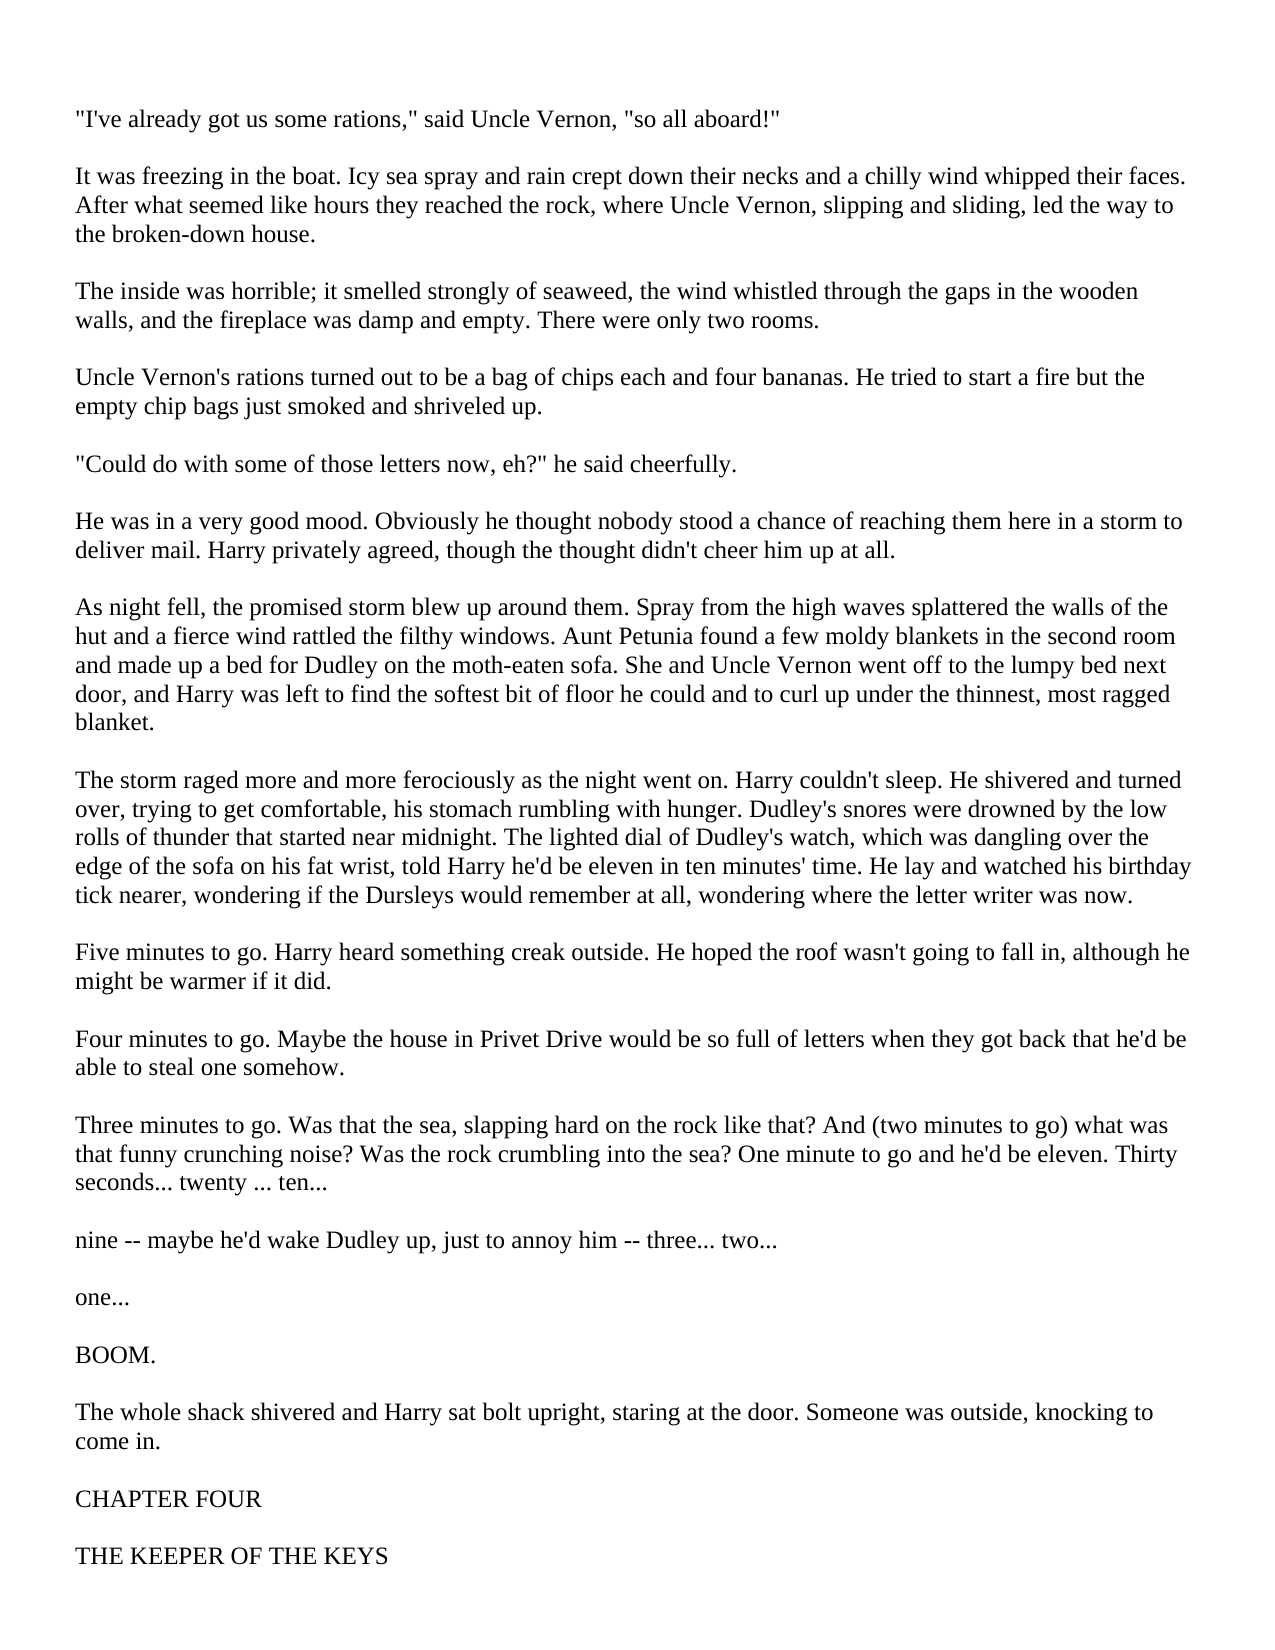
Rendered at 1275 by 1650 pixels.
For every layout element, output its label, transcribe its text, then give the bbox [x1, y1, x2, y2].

text "Could do with some of those letters now, eh?" he said cheerfully. [75, 449, 1200, 477]
text The inside was horrible; it smelled strongly of seaweed, the wind whistled through the gaps in the wooden walls, and the fireplace was damp and empty. There were only two rooms. [75, 276, 1200, 334]
text "I've already got us some rations," said Uncle Vernon, "so all aboard!" [75, 104, 1200, 132]
text As night fell, the promised storm blew up around them. Spray from the high waves splattered the walls of the hut and a fierce wind rattled the filthy windows. Aunt Petunia found a few moldy blankets in the second room and made up a bed for Dudley on the moth-eaten sofa. She and Uncle Vernon went off to the lumpy bed next door, and Harry was left to find the softest bit of floor he could and to curl up under the thinnest, most ragged blanket. [75, 592, 1200, 736]
text It was freezing in the boat. Icy sea spray and rain crept down their necks and a chilly wind whipped their faces. After what seemed like hours they reached the rock, where Uncle Vernon, slipping and sliding, led the way to the broken-down house. [75, 161, 1200, 247]
text Four minutes to go. Maybe the house in Privet Drive would be so full of letters when they got back that he'd be able to steal one somehow. [75, 1024, 1200, 1081]
text one... [75, 1282, 1200, 1311]
text BOOM. [75, 1340, 1200, 1369]
text The storm raged more and more ferociously as the night went on. Harry couldn't sleep. He shivered and turned over, trying to get comfortable, his stomach rumbling with hunger. Dudley's snores were drowned by the low rolls of thunder that started near midnight. The lighted dial of Dudley's watch, which was dangling over the edge of the sofa on his fat wrist, told Harry he'd be eleven in ten minutes' time. He lay and watched his birthday tick nearer, wondering if the Dursleys would remember at all, wondering where the letter writer was now. [75, 765, 1200, 909]
text Uncle Vernon's rations turned out to be a bag of chips each and four bananas. He tried to start a fire but the empty chip bags just smoked and shriveled up. [75, 362, 1200, 420]
text Three minutes to go. Was that the sea, slapping hard on the rock like that? And (two minutes to go) what was that funny crunching noise? Was the rock crumbling into the sea? One minute to go and he'd be eleven. Thirty seconds... twenty ... ten... [75, 1110, 1200, 1196]
text nine -- maybe he'd wake Dudley up, just to annoy him -- three... two... [75, 1225, 1200, 1254]
text THE KEEPER OF THE KEYS [75, 1541, 1200, 1570]
text CHAPTER FOUR [75, 1484, 1200, 1512]
text The whole shack shivered and Harry sat bolt upright, staring at the door. Someone was outside, knocking to come in. [75, 1397, 1200, 1455]
text Five minutes to go. Harry heard something creak outside. He hoped the roof wasn't going to fall in, although he might be warmer if it did. [75, 937, 1200, 995]
text He was in a very good mood. Obviously he thought nobody stood a chance of reaching them here in a storm to deliver mail. Harry privately agreed, though the thought didn't cheer him up at all. [75, 506, 1200, 564]
